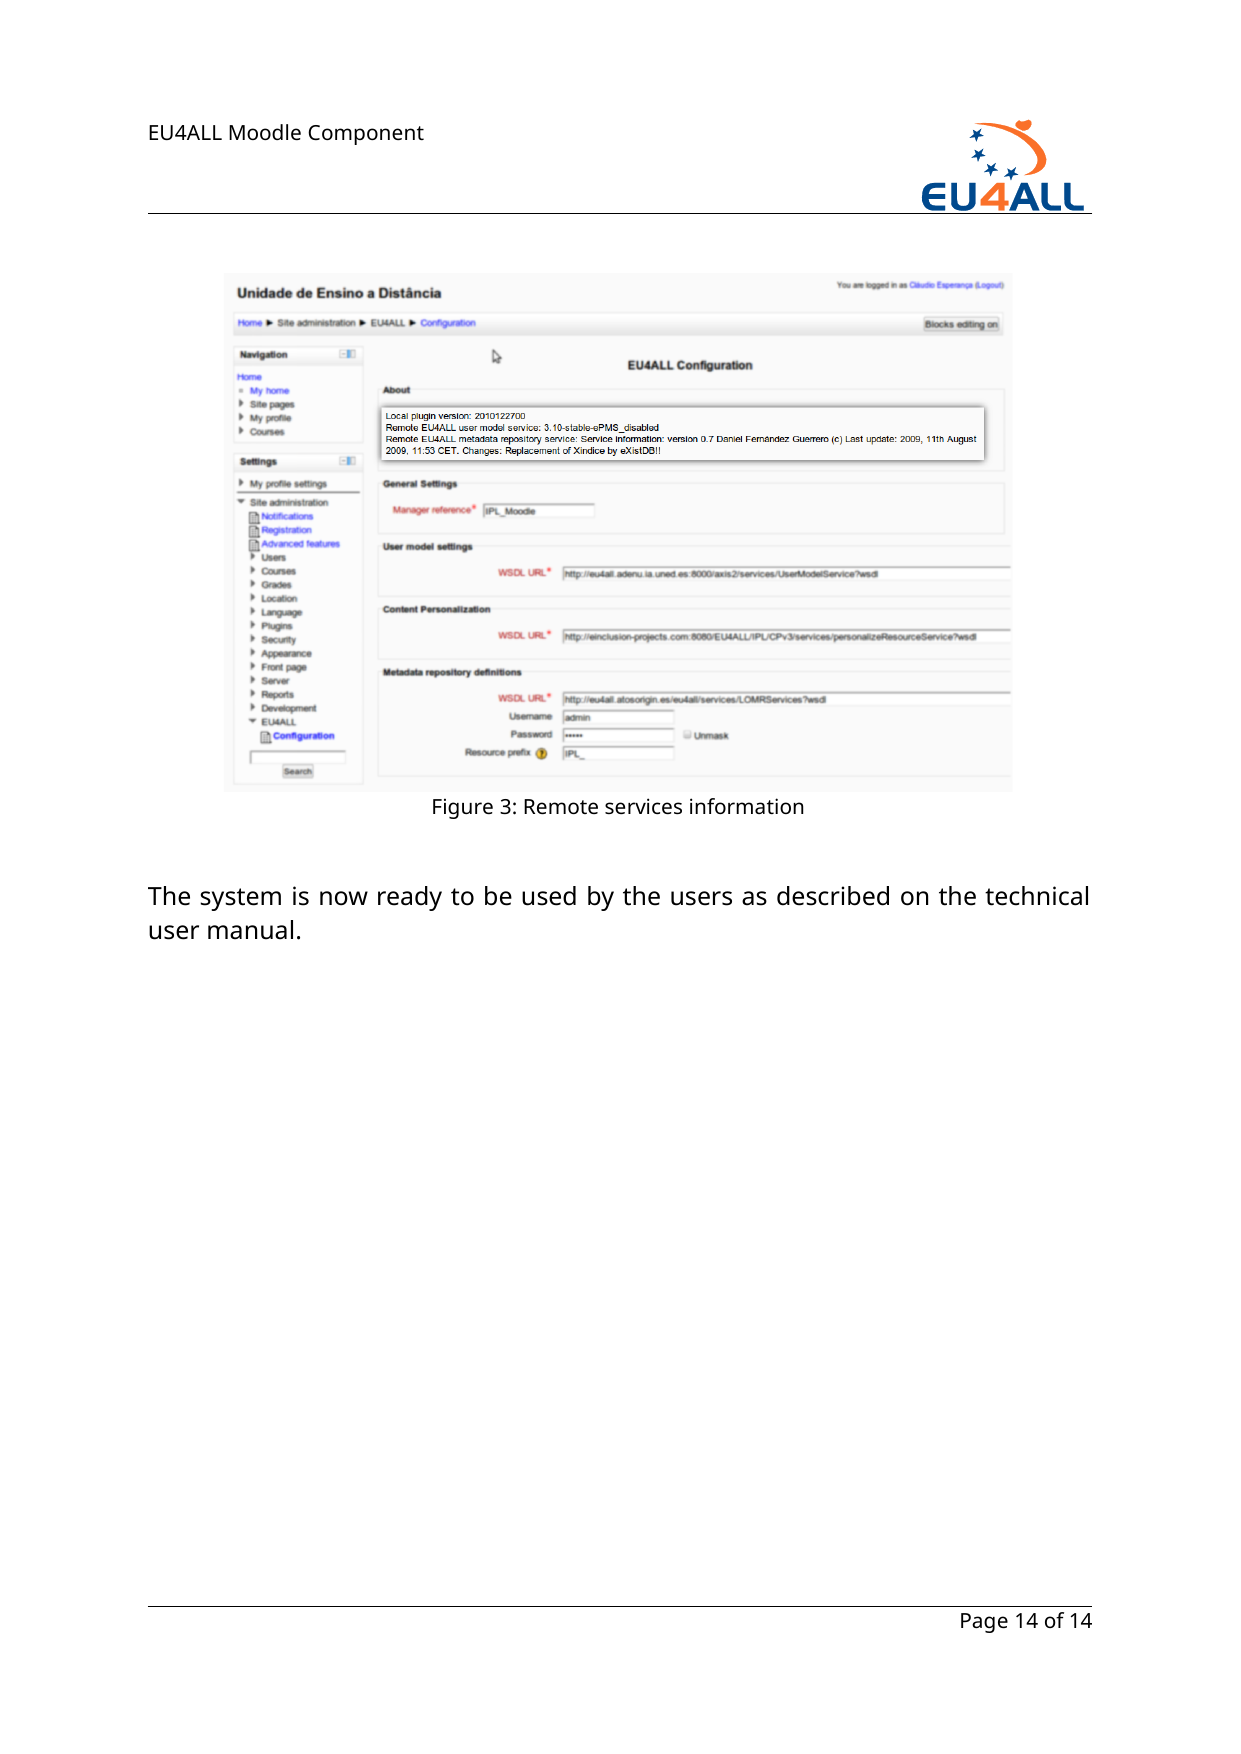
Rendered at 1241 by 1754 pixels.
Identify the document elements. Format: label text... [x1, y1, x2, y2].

picture [223, 273, 1013, 792]
text The system is now ready to be used by the users as described on the technical user manual. [148, 879, 1092, 947]
list Figure 3: Remote services information [223, 792, 1012, 821]
